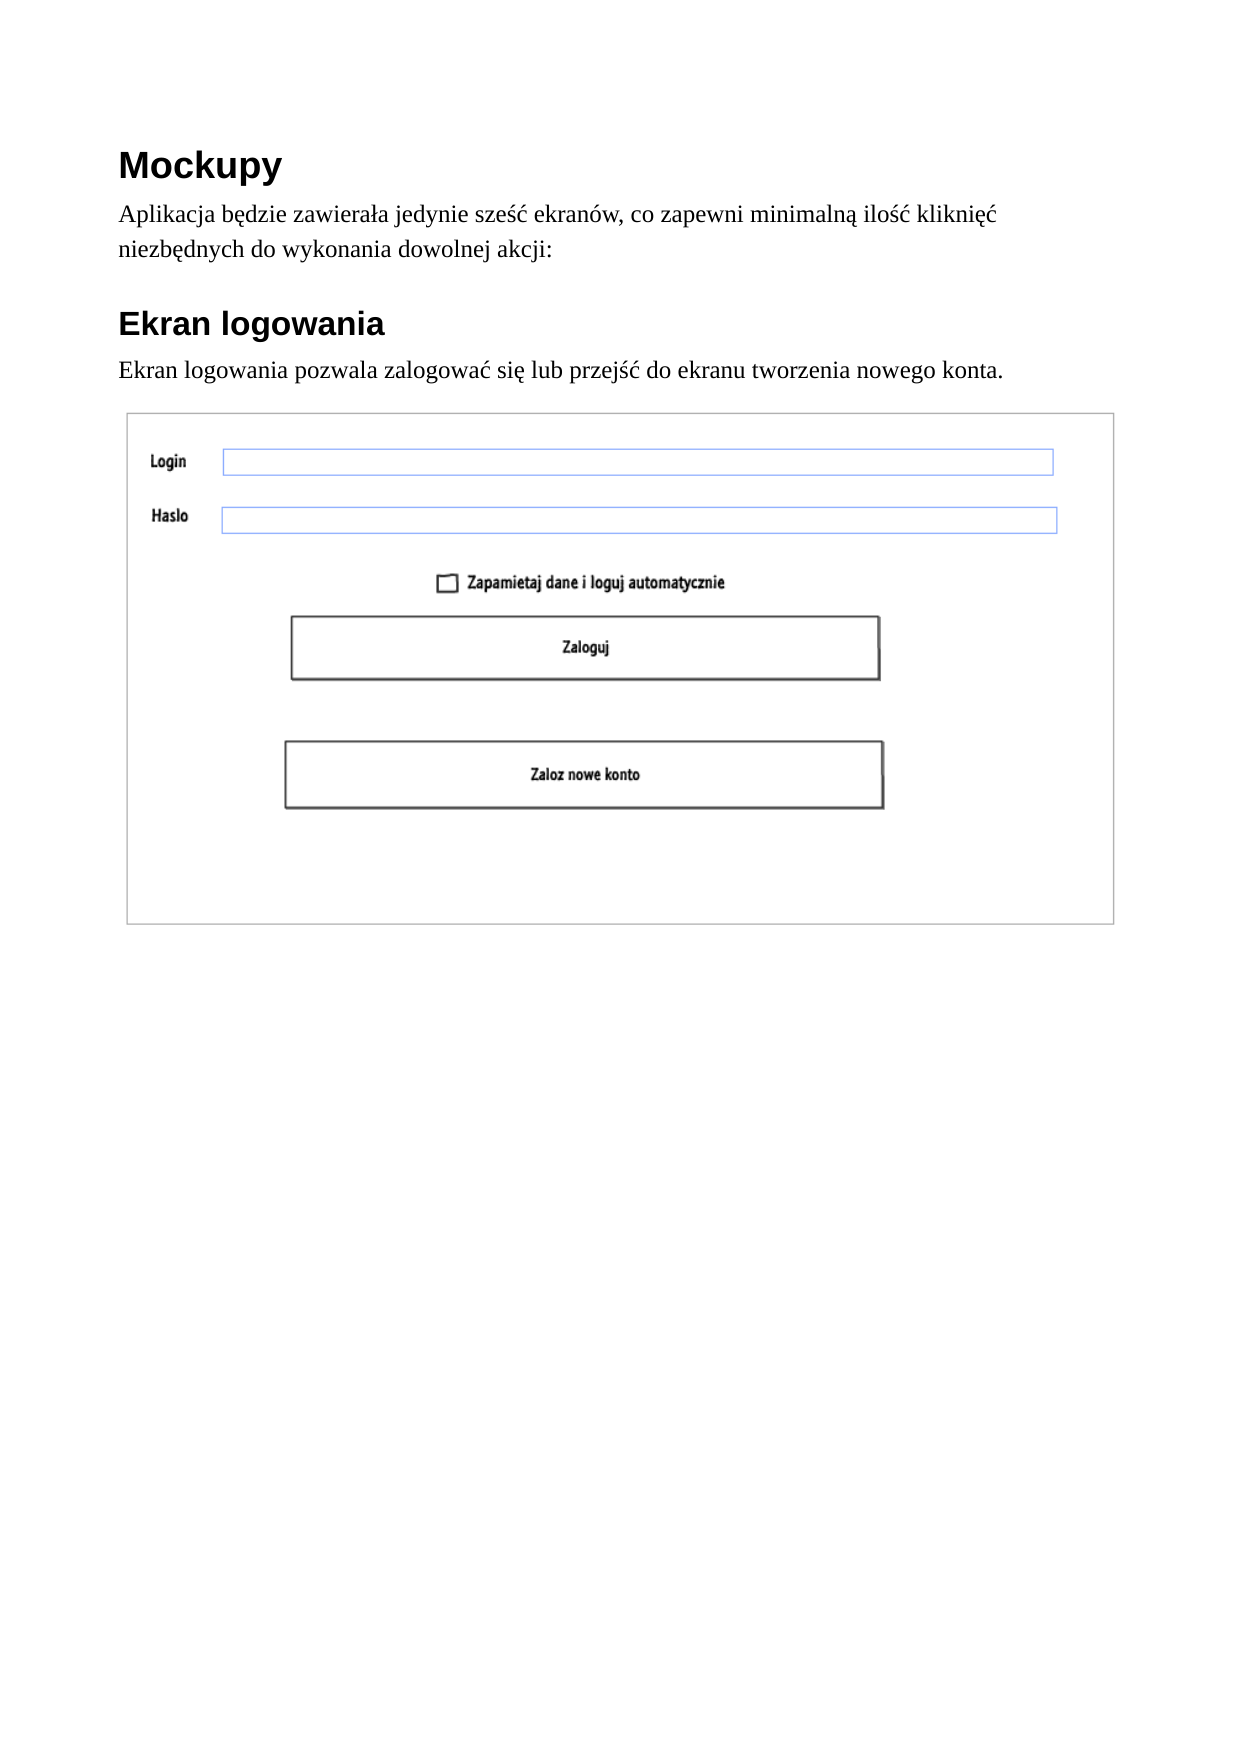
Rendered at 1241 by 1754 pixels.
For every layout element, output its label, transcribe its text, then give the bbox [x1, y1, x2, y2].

subtitle Mockupy [118, 143, 1122, 187]
text Aplikacja będzie zawierała jedynie sześć ekranów, co zapewni minimalną ilość kliknięć niezbędnych do wykonania dowolnej akcji: [118, 199, 1122, 262]
subtitle Ekran logowania [118, 304, 1122, 342]
picture [118, 403, 1123, 936]
text Ekran logowania pozwala zalogować się lub przejść do ekranu tworzenia nowego konta. [118, 355, 1122, 383]
